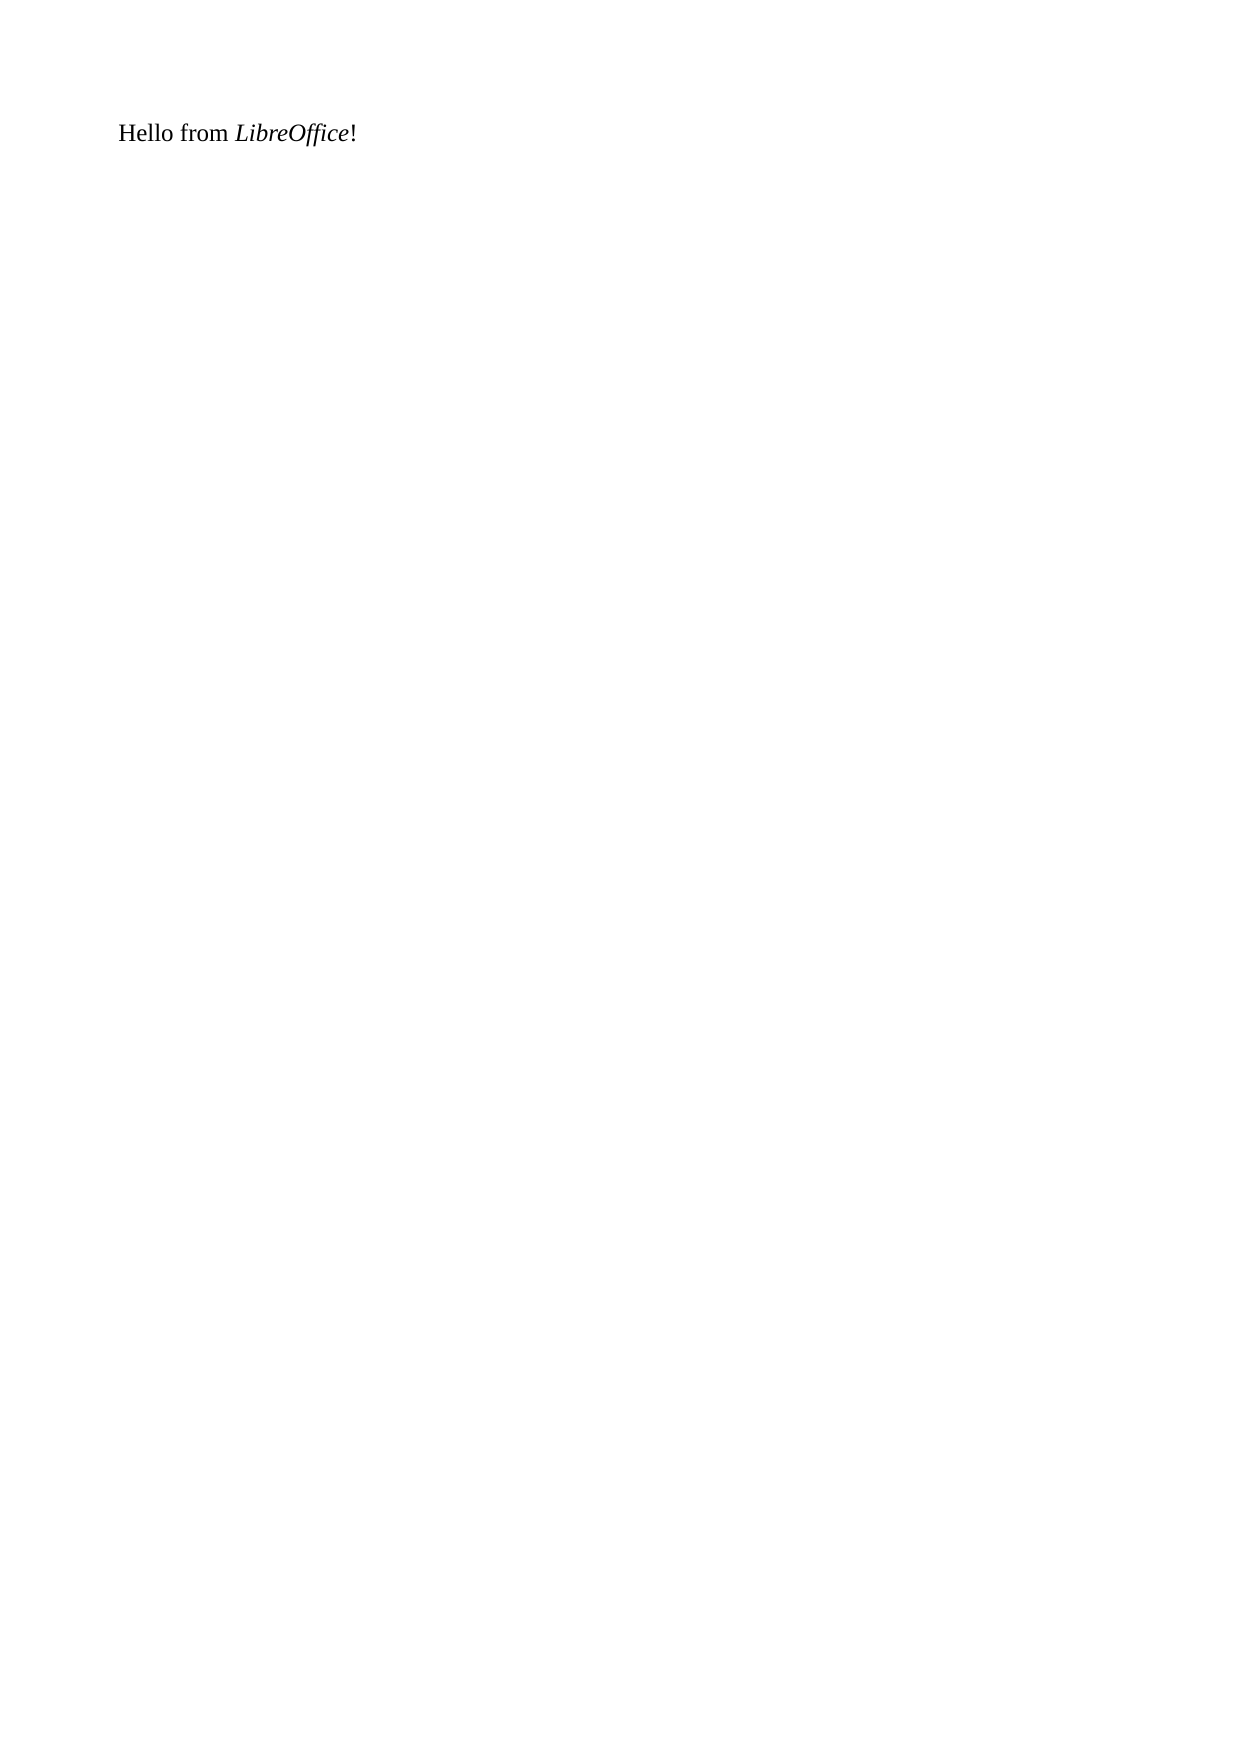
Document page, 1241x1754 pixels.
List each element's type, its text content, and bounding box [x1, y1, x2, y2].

text Hello from LibreOffice! [118, 118, 1122, 147]
